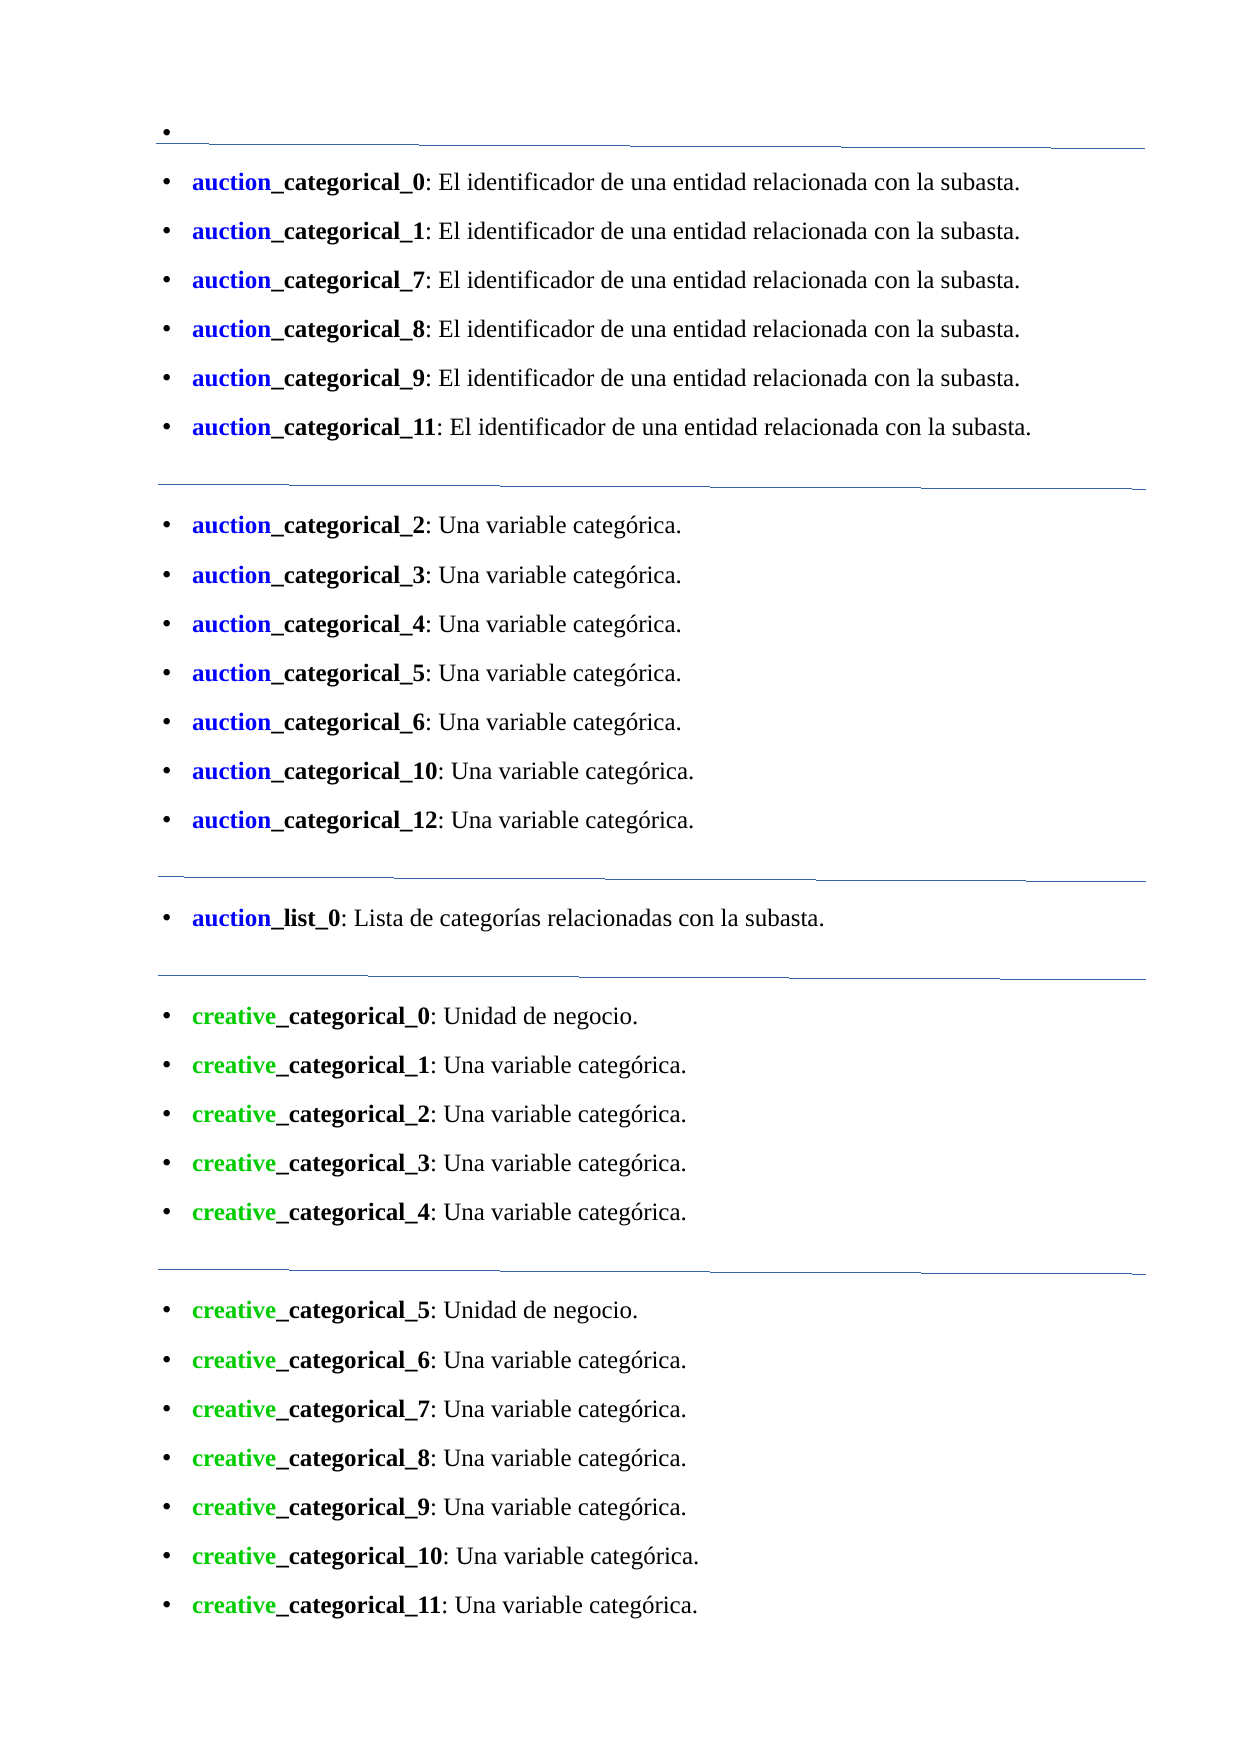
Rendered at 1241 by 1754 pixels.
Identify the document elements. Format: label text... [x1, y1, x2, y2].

list auction_categorical_3: Una variable categórica. [162, 560, 1122, 588]
list creative_categorical_9: Una variable categórica. [162, 1492, 1122, 1521]
list creative_categorical_1: Una variable categórica. [162, 1050, 1122, 1079]
list auction_categorical_5: Una variable categórica. [162, 658, 1122, 687]
list auction_list_0: Lista de categorías relacionadas con la subasta. [162, 903, 1122, 932]
list auction_categorical_11: El identificador de una entidad relacionada con la subasta. [162, 412, 1122, 441]
list creative_categorical_6: Una variable categórica. [162, 1345, 1122, 1373]
list auction_categorical_8: El identificador de una entidad relacionada con la subasta. [162, 314, 1122, 343]
list creative_categorical_7: Una variable categórica. [162, 1394, 1122, 1422]
list creative_categorical_5: Unidad de negocio. [162, 1296, 1122, 1324]
list creative_categorical_3: Una variable categórica. [162, 1148, 1122, 1177]
list auction_categorical_12: Una variable categórica. [162, 805, 1122, 834]
list auction_categorical_0: El identificador de una entidad relacionada con la subasta. [162, 167, 1122, 196]
list auction_categorical_6: Una variable categórica. [162, 707, 1122, 736]
list creative_categorical_0: Unidad de negocio. [162, 1001, 1122, 1030]
list auction_categorical_2: Una variable categórica. [162, 511, 1122, 539]
list auction_categorical_4: Una variable categórica. [162, 609, 1122, 637]
list auction_categorical_1: El identificador de una entidad relacionada con la subasta. [162, 216, 1122, 245]
list auction_categorical_9: El identificador de una entidad relacionada con la subasta. [162, 363, 1122, 392]
list creative_categorical_8: Una variable categórica. [162, 1443, 1122, 1472]
list creative_categorical_11: Una variable categórica. [162, 1590, 1122, 1619]
list auction_categorical_7: El identificador de una entidad relacionada con la subasta. [162, 265, 1122, 294]
list creative_categorical_10: Una variable categórica. [162, 1541, 1122, 1570]
list auction_categorical_10: Una variable categórica. [162, 756, 1122, 785]
list creative_categorical_2: Una variable categórica. [162, 1099, 1122, 1128]
list creative_categorical_4: Una variable categórica. [162, 1197, 1122, 1226]
